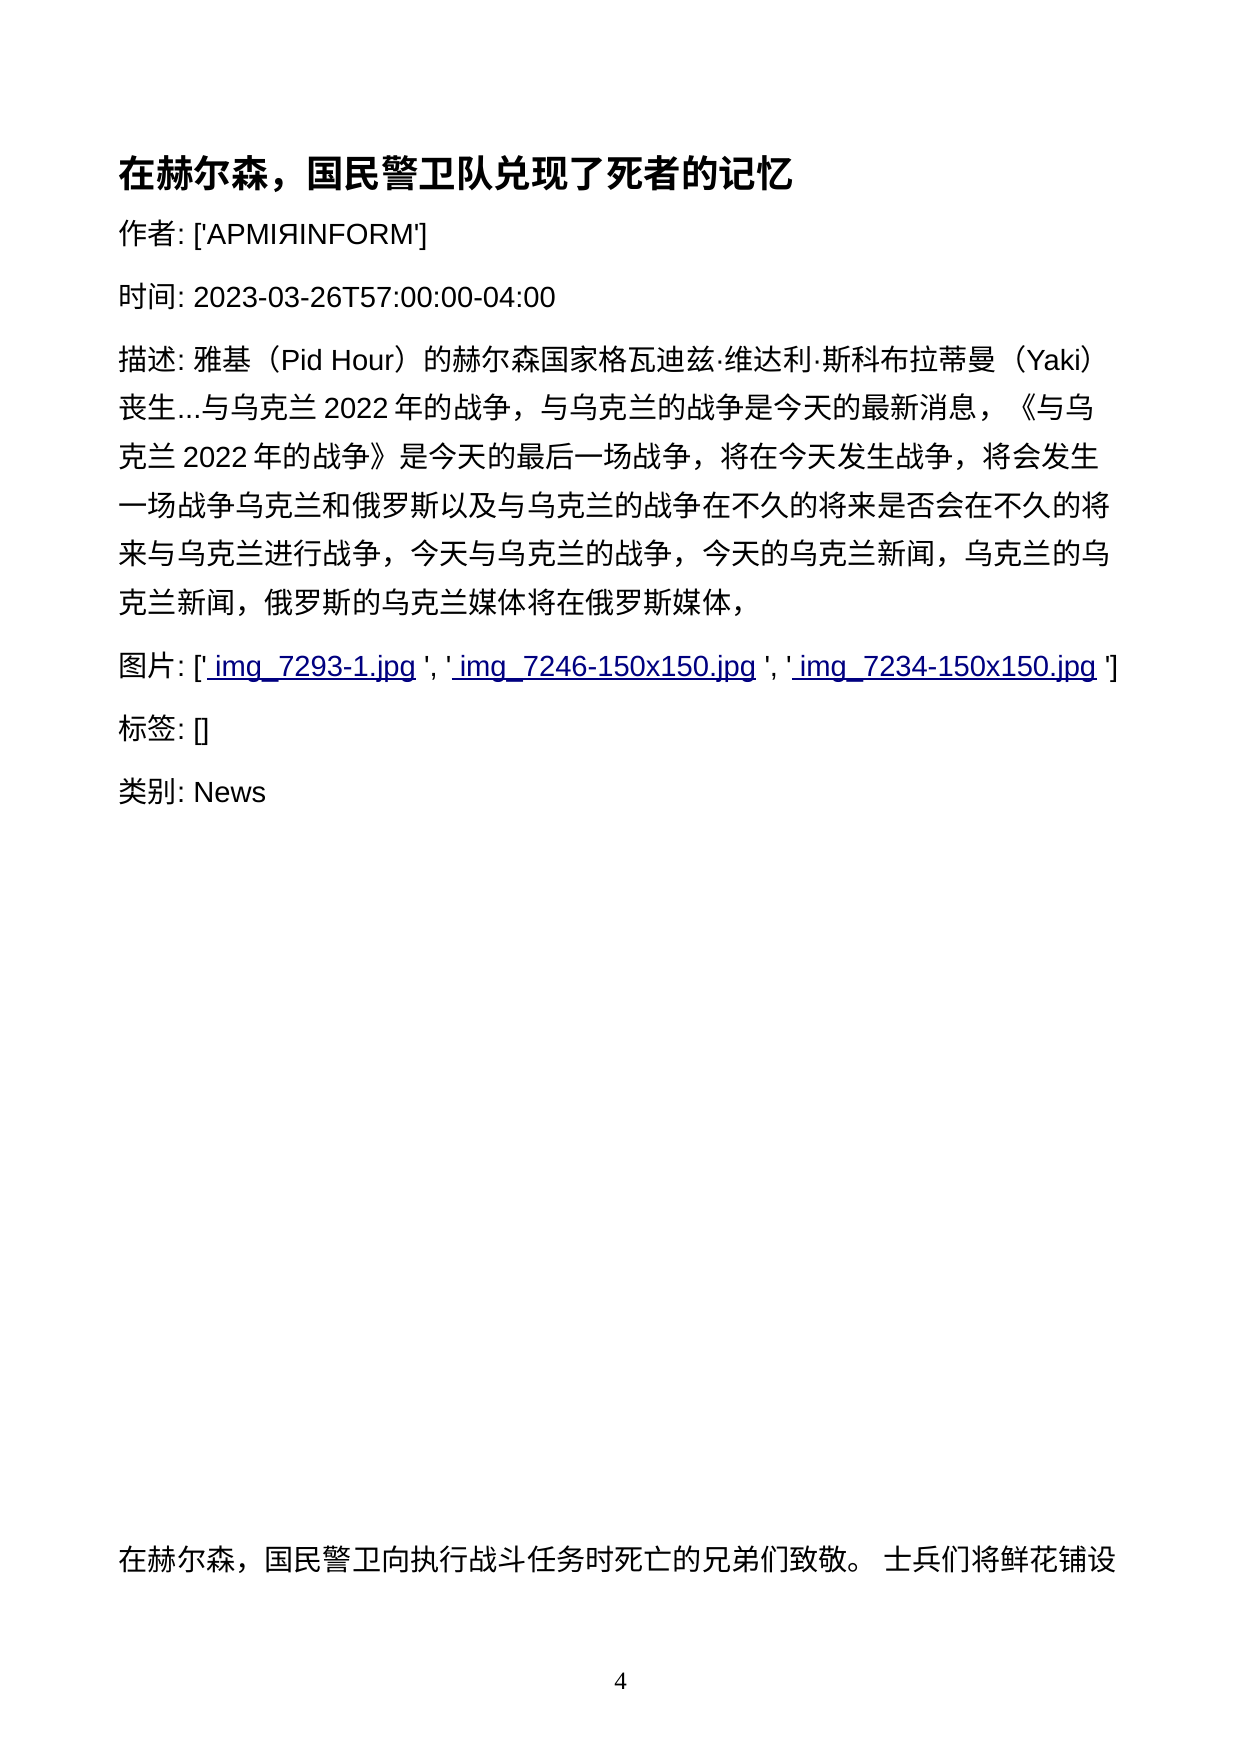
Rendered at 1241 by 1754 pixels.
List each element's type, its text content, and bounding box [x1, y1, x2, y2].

text 标签: [] [118, 706, 1122, 748]
text 类别: News [118, 769, 1122, 811]
text 在赫尔森，国民警卫向执行战斗任务时死亡的兄弟们致敬。 士兵们将鲜花铺设 [118, 832, 1122, 1579]
text 作者: ['АРМІЯINFORM'] [118, 210, 1122, 253]
subtitle 在赫尔森，国民警卫队兑现了死者的记忆 [118, 143, 1122, 198]
text 时间: 2023-03-26T57:00:00-04:00 [118, 273, 1122, 316]
text 描述: 雅基（Pid Hour）的赫尔森国家格瓦迪兹·维达利·斯科布拉蒂曼（Yaki）丧生...与乌克兰2022年的战争，与乌克兰的战争是今天的最新消息，《与乌克兰2022年的战争》是今天的最后一场战争，将在今天发生战争，将会发生一场战争乌克兰和俄罗斯以及与乌克兰的战争在不久的将来是否会在不久的将来与乌克兰进行战争，今天与乌克兰的战争，今天的乌克兰新闻，乌克兰的乌克兰新闻，俄罗斯的乌克兰媒体将在俄罗斯媒体， [118, 337, 1122, 622]
text 图片: [' img_7293-1.jpg ', ' img_7246-150x150.jpg ', ' img_7234-150x150.jpg '] [118, 642, 1122, 685]
